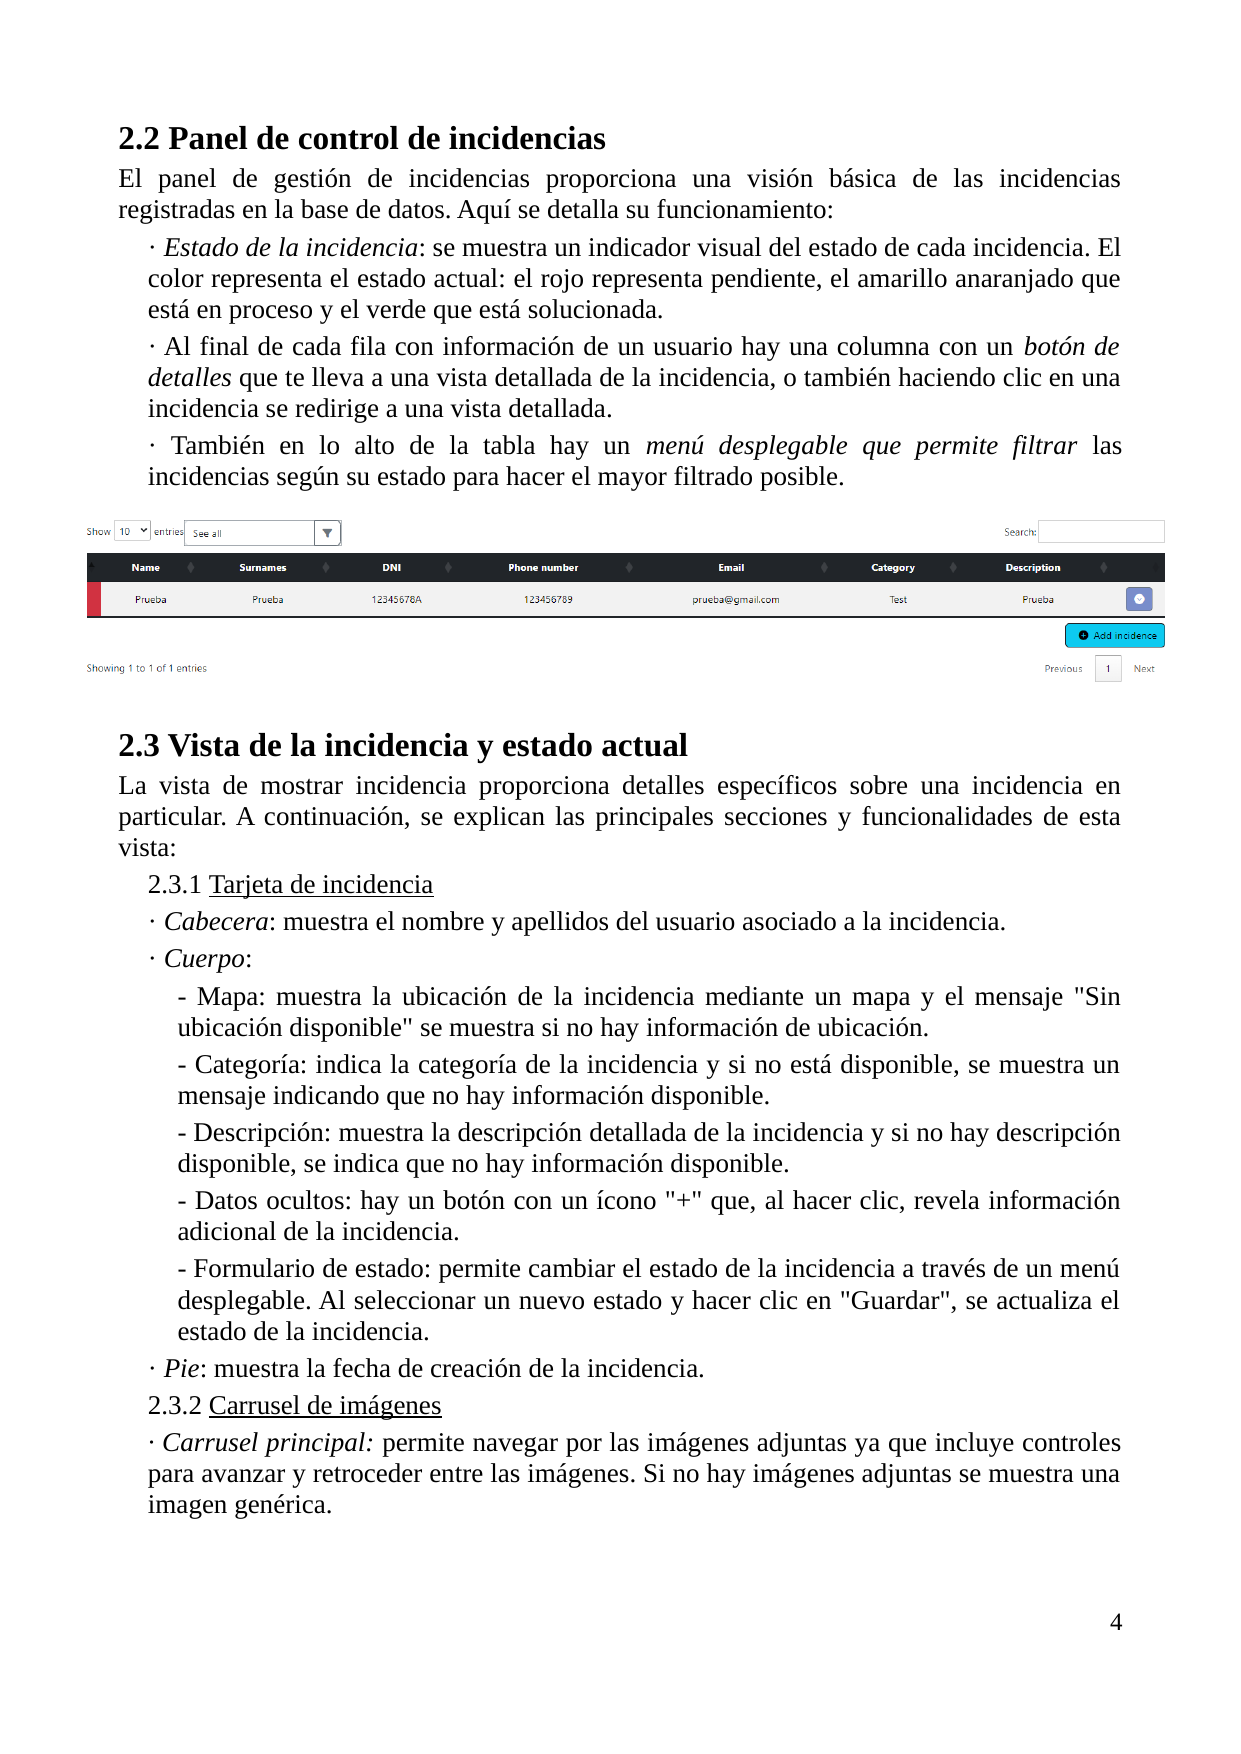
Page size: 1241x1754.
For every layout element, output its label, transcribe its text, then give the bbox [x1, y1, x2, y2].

text - Datos ocultos: hay un botón con un ícono "+" que, al hacer clic, revela información adicional de la incidencia. [177, 1184, 1122, 1247]
text 2.3.1 Tarjeta de incidencia [148, 868, 1122, 899]
text La vista de mostrar incidencia proporciona detalles específicos sobre una incidencia en particular. A continuación, se explican las principales secciones y funcionalidades de esta vista: [118, 769, 1122, 862]
text · Cuerpo: [148, 943, 1122, 974]
text 2.2 Panel de control de incidencias [118, 118, 1122, 156]
text · Cabecera: muestra el nombre y apellidos del usuario asociado a la incidencia. [148, 906, 1122, 937]
text El panel de gestión de incidencias proporciona una visión básica de las incidencias registradas en la base de datos. Aquí se detalla su funcionamiento: [118, 162, 1122, 225]
text - Categoría: indica la categoría de la incidencia y si no está disponible, se muestra un mensaje indicando que no hay información disponible. [177, 1048, 1122, 1110]
picture [62, 511, 1195, 691]
text - Descripción: muestra la descripción detallada de la incidencia y si no hay descripción disponible, se indica que no hay información disponible. [177, 1116, 1122, 1178]
text · Carrusel principal: permite navegar por las imágenes adjuntas ya que incluye controles para avanzar y retroceder entre las imágenes. Si no hay imágenes adjuntas se muestra una imagen genérica. [148, 1426, 1122, 1519]
text 2.3.2 Carrusel de imágenes [148, 1389, 1122, 1420]
text · Pie: muestra la fecha de creación de la incidencia. [148, 1352, 1122, 1383]
text · Estado de la incidencia: se muestra un indicador visual del estado de cada incidencia. El color representa el estado actual: el rojo representa pendiente, el amarillo anaranjado que está en proceso y el verde que está solucionada. [148, 231, 1122, 324]
text - Mapa: muestra la ubicación de la incidencia mediante un mapa y el mensaje "Sin ubicación disponible" se muestra si no hay información de ubicación. [177, 980, 1122, 1042]
text 2.3 Vista de la incidencia y estado actual [118, 725, 1122, 763]
text · También en lo alto de la tabla hay un menú desplegable que permite filtrar las incidencias según su estado para hacer el mayor filtrado posible. [148, 429, 1122, 492]
text - Formulario de estado: permite cambiar el estado de la incidencia a través de un menú desplegable. Al seleccionar un nuevo estado y hacer clic en "Guardar", se actualiza el estado de la incidencia. [177, 1253, 1122, 1346]
text · Al final de cada fila con información de un usuario hay una columna con un botón de detalles que te lleva a una vista detallada de la incidencia, o también haciendo clic en una incidencia se redirige a una vista detallada. [148, 330, 1122, 423]
